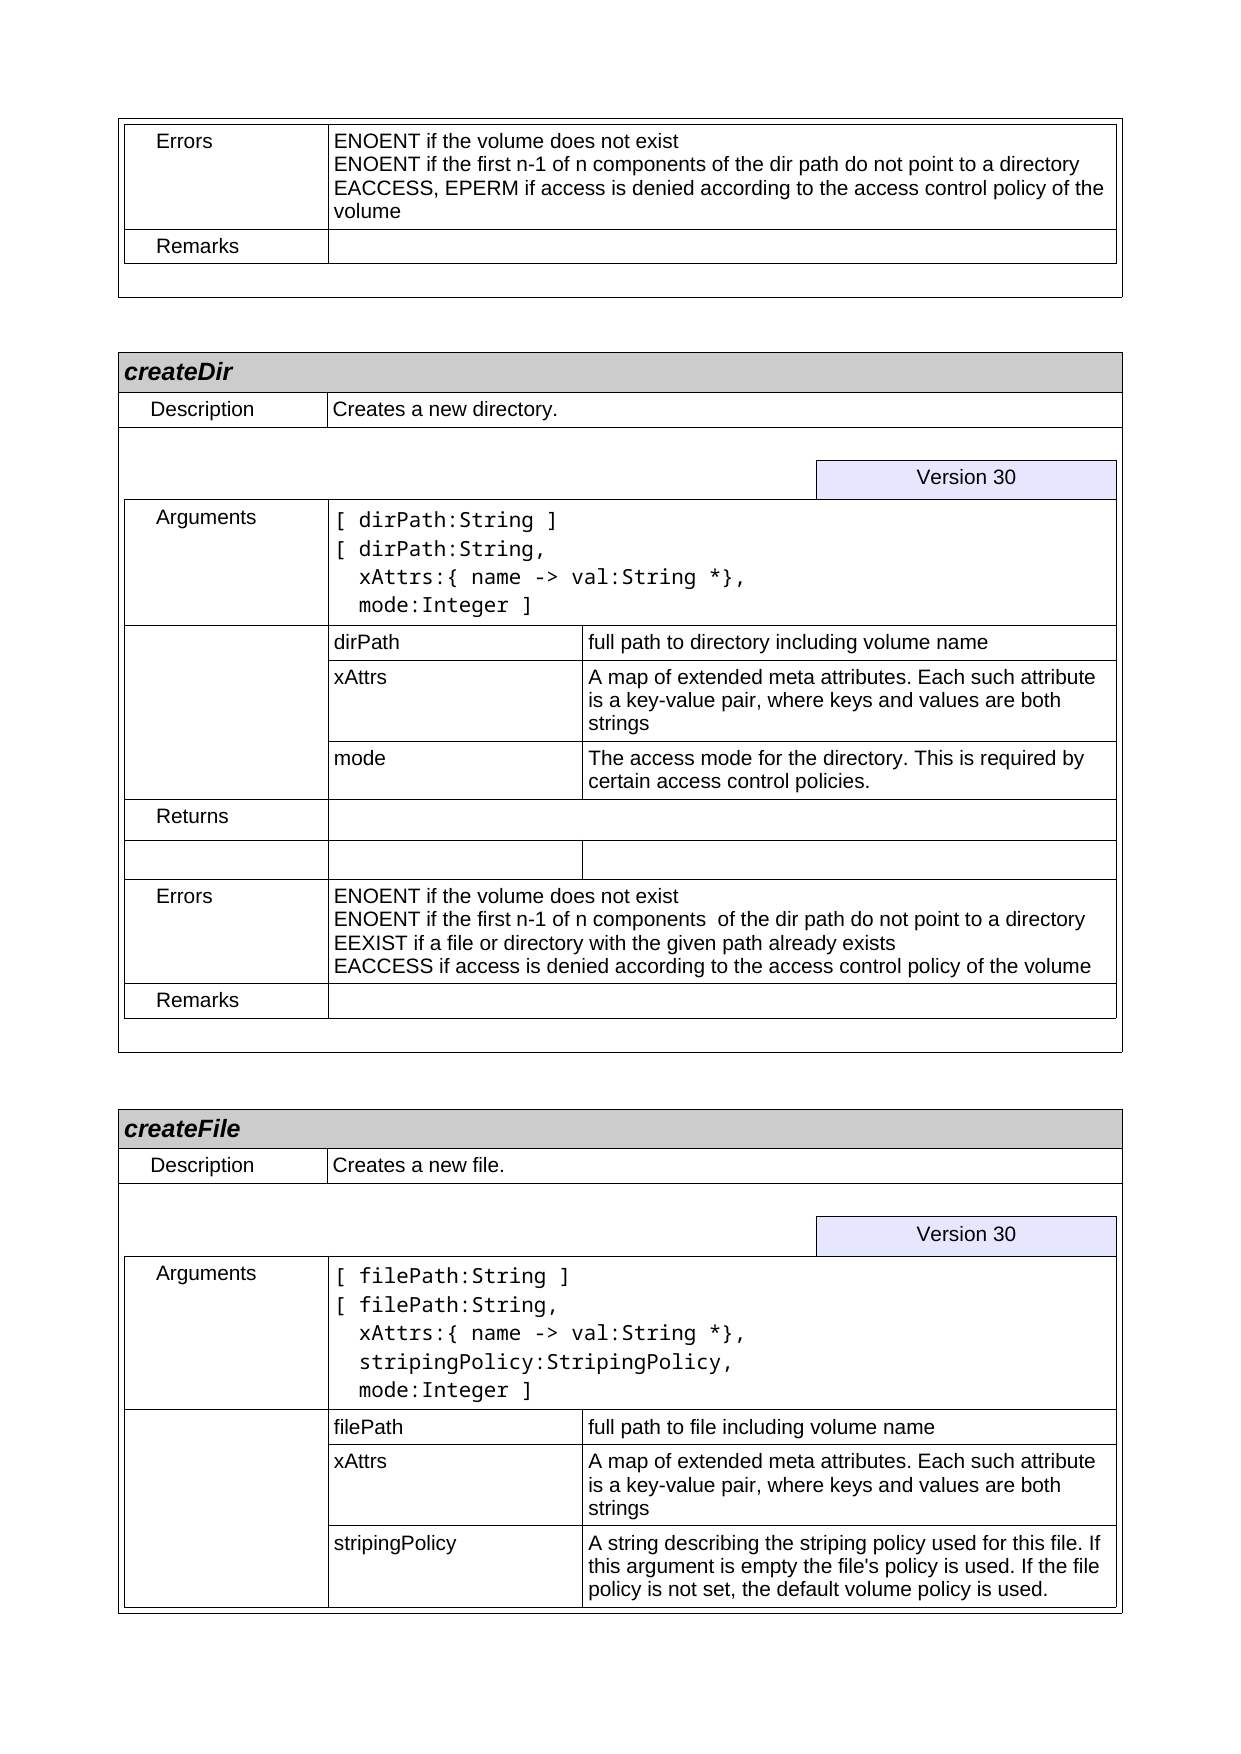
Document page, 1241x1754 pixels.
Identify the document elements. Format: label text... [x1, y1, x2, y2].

table_cell ENOENT if the volume does not exist ENOENT if the first n-1 of n components of the dir path do not point to a directory EACCESS, EPERM if access is denied according to the access control policy of the volume [329, 125, 1116, 228]
table_cell [119, 1184, 1122, 1612]
table_cell Returns [125, 800, 328, 839]
table_cell xAttrs [329, 1445, 582, 1525]
table_cell [329, 841, 582, 879]
table_header [124, 1216, 816, 1256]
table_header [124, 460, 816, 499]
table_cell A map of extended meta attributes. Each such attribute is a key-value pair, where keys and values are both strings [583, 661, 1116, 741]
table_cell [329, 230, 1116, 263]
table_header createDir [119, 353, 1122, 392]
table_cell The access mode for the directory. This is required by certain access control policies. [583, 742, 1116, 799]
table_cell Errors [125, 880, 328, 983]
table_header createFile [119, 1110, 1122, 1148]
table_cell Arguments [125, 1257, 328, 1409]
table_cell stripingPolicy [329, 1526, 582, 1607]
table_cell Creates a new file. [328, 1149, 1122, 1183]
table_cell Description [119, 393, 327, 427]
table_cell [329, 800, 1116, 839]
table_cell ENOENT if the volume does not exist ENOENT if the first n-1 of n components of the dir path do not point to a directory EEXIST if a file or directory with the given path already exists EACCESS if access is denied according to the access control policy of the volume [329, 880, 1116, 983]
table_cell [329, 984, 1116, 1018]
table_cell xAttrs [329, 661, 582, 741]
table_cell Description [119, 1149, 327, 1183]
table_cell A map of extended meta attributes. Each such attribute is a key-value pair, where keys and values are both strings [583, 1445, 1116, 1525]
table_cell [583, 841, 1116, 879]
table_cell Arguments [125, 500, 328, 625]
table_cell Remarks [125, 230, 328, 263]
table_cell A string describing the striping policy used for this file. If this argument is empty the file's policy is used. If the file policy is not set, the default volume policy is used. [583, 1526, 1116, 1607]
table_cell [125, 626, 328, 799]
table_cell [125, 1410, 328, 1607]
table_header Version 30 [817, 461, 1116, 499]
table_cell Errors [125, 125, 328, 228]
table_header Version 30 [817, 1217, 1116, 1256]
table_cell [125, 841, 328, 879]
table_header full path to file including volume name [583, 1410, 1116, 1444]
table_cell Creates a new directory. [328, 393, 1122, 427]
table_cell [119, 119, 1122, 297]
table_cell Remarks [125, 984, 328, 1018]
table_cell [ dirPath:String ] [ dirPath:String, xAttrs:{ name -> val:String *}, mode:Integer ] [329, 500, 1116, 625]
table_header filePath [329, 1410, 582, 1444]
table_header dirPath [329, 626, 582, 659]
table_cell [ filePath:String ] [ filePath:String, xAttrs:{ name -> val:String *}, stripingPolicy:StripingPolicy, mode:Integer ] [329, 1257, 1116, 1409]
table_cell mode [329, 742, 582, 799]
table_cell [119, 428, 1122, 1052]
table_header full path to directory including volume name [583, 626, 1116, 659]
